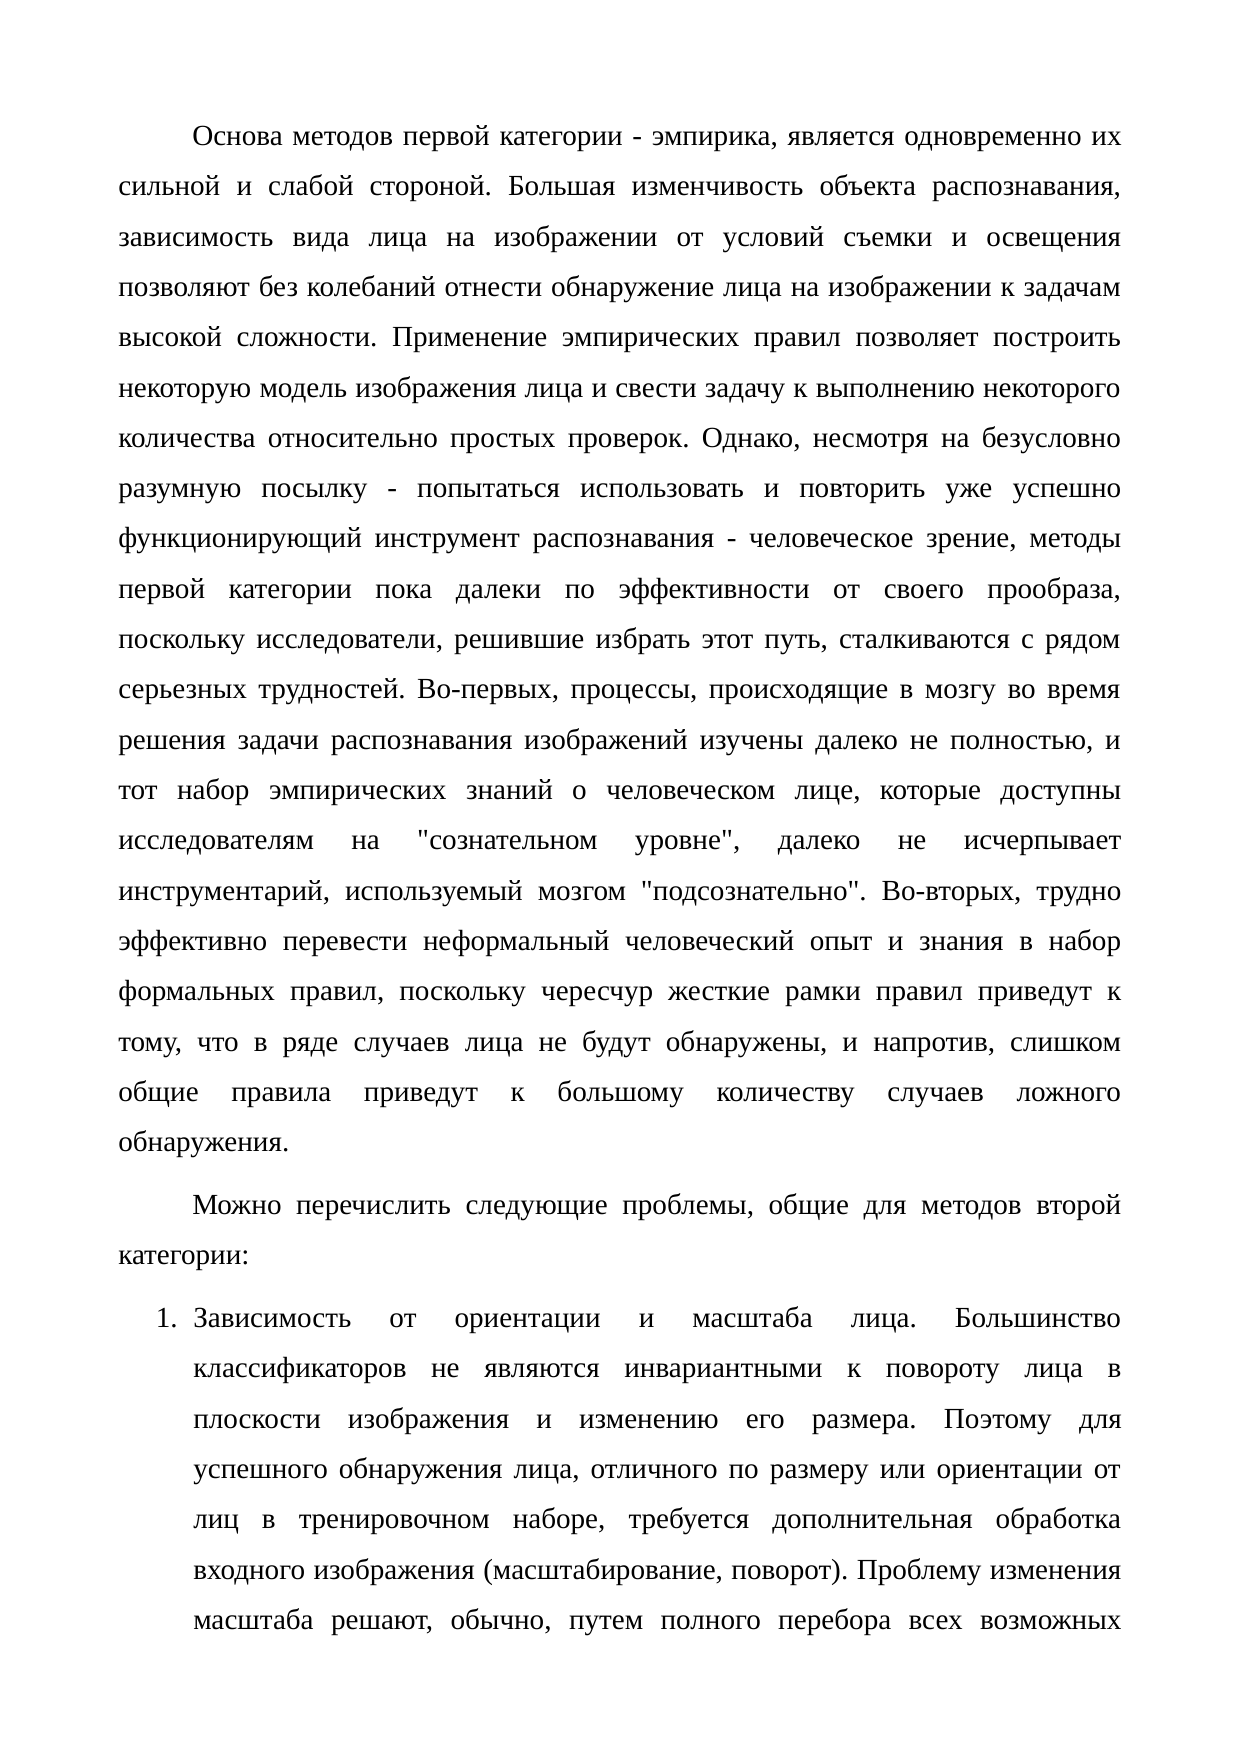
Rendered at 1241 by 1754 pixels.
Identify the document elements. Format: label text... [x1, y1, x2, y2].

text Основа методов первой категории - эмпирика, является одновременно их сильной и слабой стороной. Большая изменчивость объекта распознавания, зависимость вида лица на изображении от условий съемки и освещения позволяют без колебаний отнести обнаружение лица на изображении к задачам высокой сложности. Применение эмпирических правил позволяет построить некоторую модель изображения лица и свести задачу к выполнению некоторого количества относительно простых проверок. Однако, несмотря на безусловно разумную посылку - попытаться использовать и повторить уже успешно функционирующий инструмент распознавания - человеческое зрение, методы первой категории пока далеки по эффективности от своего прообраза, поскольку исследователи, решившие избрать этот путь, сталкиваются с рядом серьезных трудностей. Во-первых, процессы, происходящие в мозгу во время решения задачи распознавания изображений изучены далеко не полностью, и тот набор эмпирических знаний о человеческом лице, которые доступны исследователям на "сознательном уровне", далеко не исчерпывает инструментарий, используемый мозгом "подсознательно". Во-вторых, трудно эффективно перевести неформальный человеческий опыт и знания в набор формальных правил, поскольку чересчур жесткие рамки правил приведут к тому, что в ряде случаев лица не будут обнаружены, и напротив, слишком общие правила приведут к большому количеству случаев ложного обнаружения. [118, 118, 1122, 1158]
text Можно перечислить следующие проблемы, общие для методов второй категории: [118, 1187, 1122, 1271]
list Зависимость от ориентации и масштаба лица. Большинство классификаторов не являются инвариантными к повороту лица в плоскости изображения и изменению его размера. Поэтому для успешного обнаружения лица, отличного по размеру или ориентации от лиц в тренировочном наборе, требуется дополнительная обработка входного изображения (масштабирование, поворот). Проблему изменения масштаба решают, обычно, путем полного перебора всех возможных [156, 1300, 1122, 1636]
